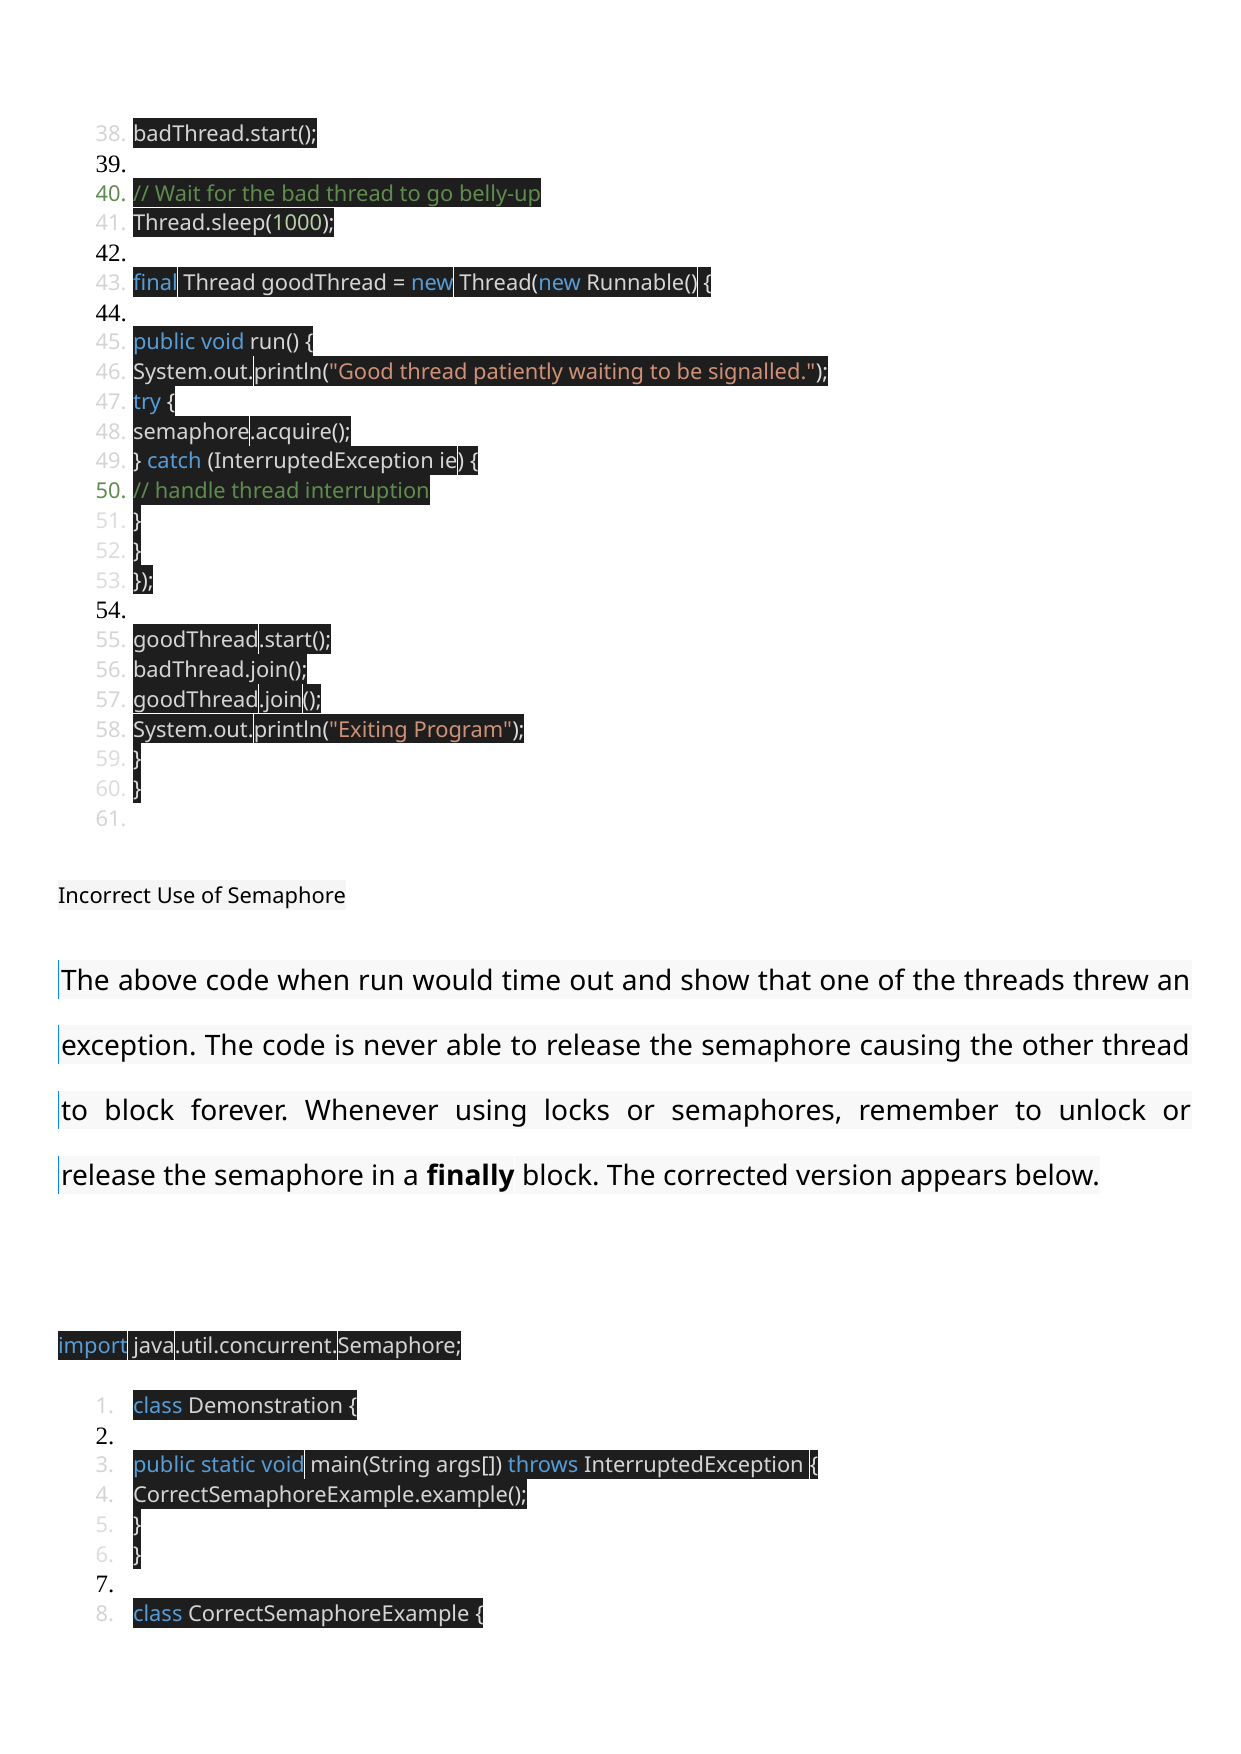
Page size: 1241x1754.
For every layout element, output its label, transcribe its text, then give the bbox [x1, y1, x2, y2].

list final Thread goodThread = new Thread(new Runnable() { [95, 267, 1192, 297]
list class Demonstration { [95, 1390, 1192, 1420]
text Incorrect Use of Semaphore [58, 880, 1192, 910]
list } [95, 505, 1192, 535]
text import java.util.concurrent.Semaphore; [58, 1331, 1192, 1360]
list } [95, 1509, 1192, 1539]
list } [95, 1539, 1192, 1569]
text The above code when run would time out and show that one of the threads threw an exception. The code is never able to release the semaphore causing the other thread to block forever. Whenever using locks or semaphores, remember to unlock or release the semaphore in a finally block. The corrected version appears below. [58, 960, 1192, 1194]
list badThread.start(); [95, 118, 1192, 148]
list } [95, 773, 1192, 803]
list CorrectSemaphoreExample.example(); [95, 1479, 1192, 1509]
list class CorrectSemaphoreExample { [95, 1598, 1192, 1628]
list } [95, 535, 1192, 565]
list goodThread.join(); [95, 684, 1192, 713]
list public static void main(String args[]) throws InterruptedException { [95, 1449, 1192, 1479]
list } catch (InterruptedException ie) { [95, 446, 1192, 475]
list try { [95, 386, 1192, 416]
list goodThread.start(); [95, 624, 1192, 654]
list } [95, 743, 1192, 773]
list // handle thread interruption [95, 475, 1192, 505]
list semaphore.acquire(); [95, 416, 1192, 446]
list }); [95, 565, 1192, 594]
list System.out.println("Exiting Program"); [95, 713, 1192, 743]
list Thread.sleep(1000); [95, 207, 1192, 237]
list // Wait for the bad thread to go belly-up [95, 178, 1192, 207]
list System.out.println("Good thread patiently waiting to be signalled."); [95, 356, 1192, 386]
list badThread.join(); [95, 654, 1192, 684]
list public void run() { [95, 326, 1192, 356]
